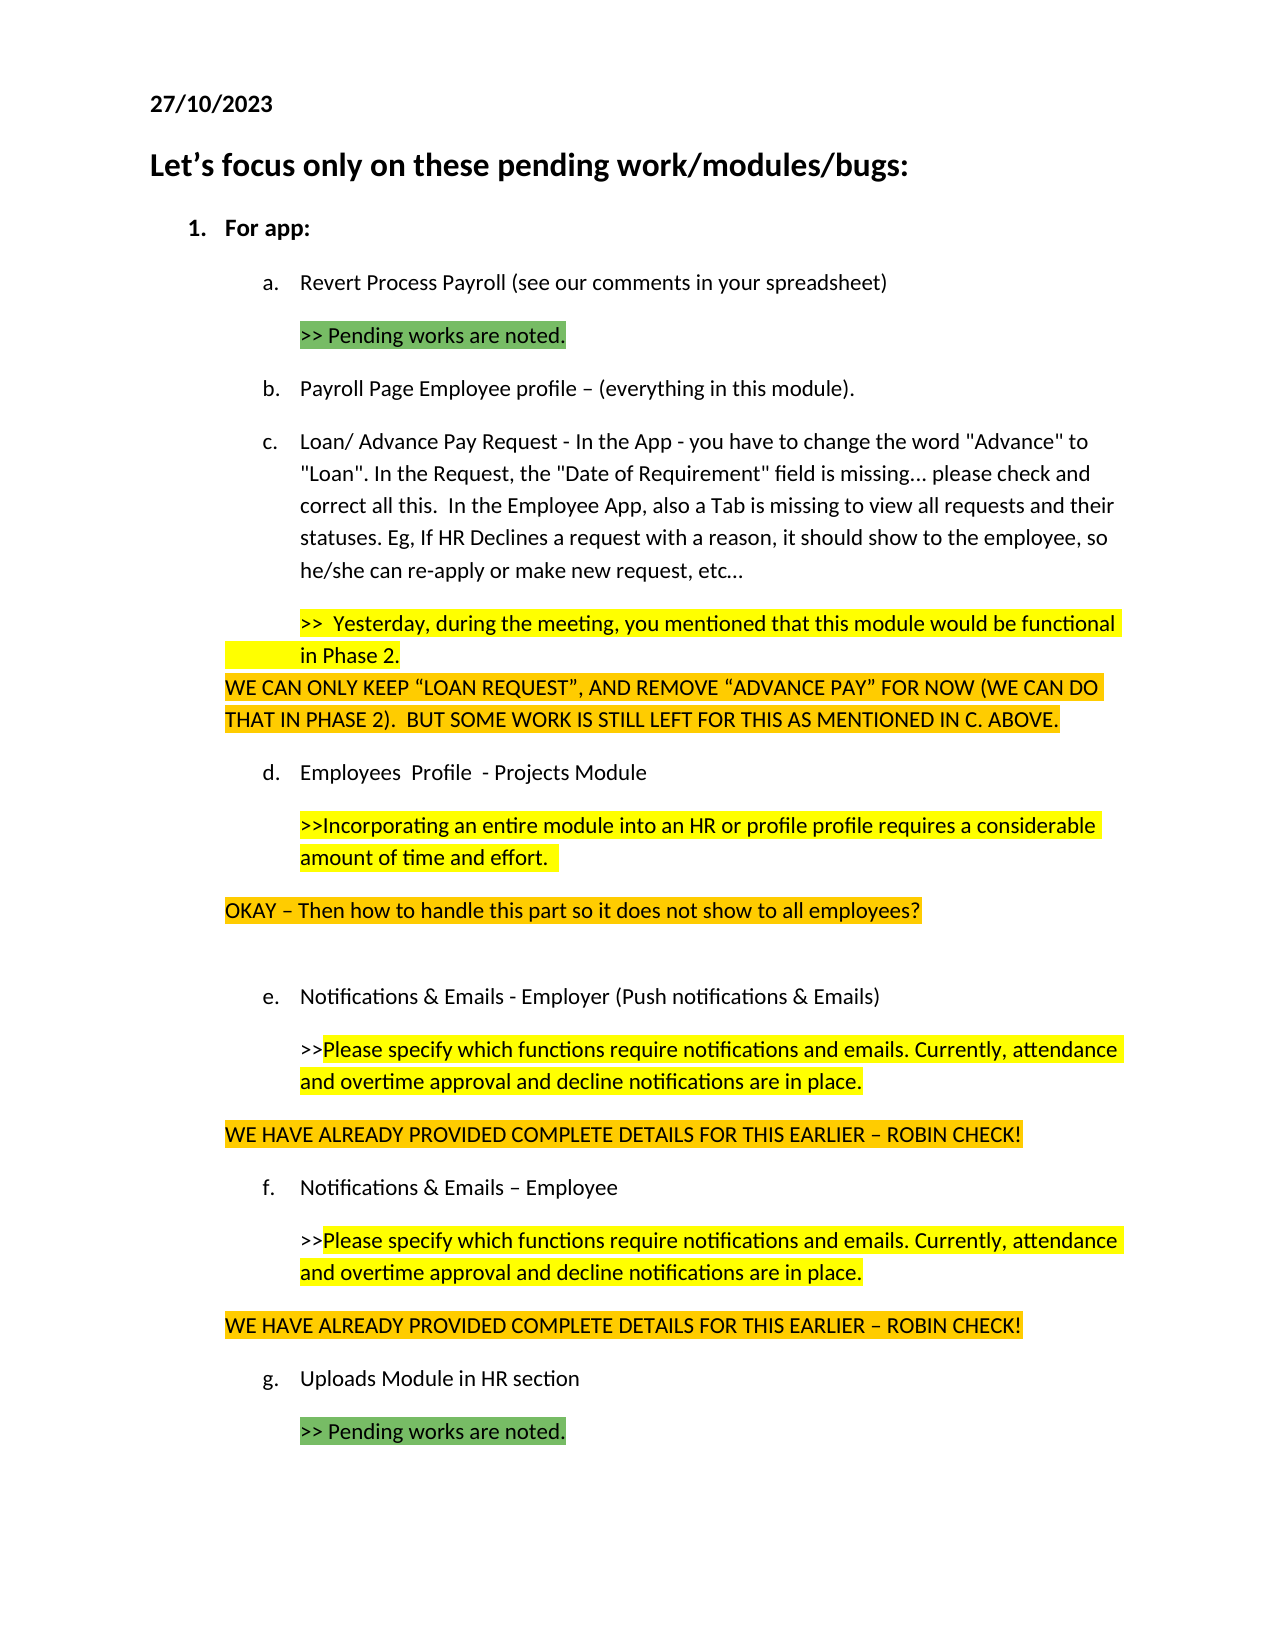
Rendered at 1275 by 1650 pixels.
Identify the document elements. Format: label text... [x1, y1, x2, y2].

text Let’s focus only on these pending work/modules/bugs: [150, 144, 1125, 185]
list >>Incorporating an entire module into an HR or profile profile requires a considerable amount of time and effort. [300, 811, 1125, 872]
list >>Please specify which functions require notifications and emails. Currently, attendance and overtime approval and decline notifications are in place. [300, 1226, 1125, 1286]
list Revert Process Payroll (see our comments in your spreadsheet) [262, 268, 1125, 296]
list >> Yesterday, during the meeting, you mentioned that this module would be functional in Phase 2. WE CAN ONLY KEEP “LOAN REQUEST”, AND REMOVE “ADVANCE PAY” FOR NOW (WE CAN DO THAT IN PHASE 2). BUT SOME WORK IS STILL LEFT FOR THIS AS MENTIONED IN C. ABOVE. [225, 609, 1125, 733]
list >> Pending works are noted. [300, 321, 1125, 349]
list For app: [187, 212, 1125, 243]
list >>Please specify which functions require notifications and emails. Currently, attendance and overtime approval and decline notifications are in place. [300, 1035, 1125, 1095]
list Employees Profile - Projects Module [262, 758, 1125, 786]
list Loan/ Advance Pay Request - In the App - you have to change the word "Advance" to "Loan". In the Request, the "Date of Requirement" field is missing... please check and correct all this. In the Employee App, also a Tab is missing to view all requests and their statuses. Eg, If HR Declines a request with a reason, it should show to the employee, so he/she can re-apply or make new request, etc… [262, 427, 1125, 584]
text 27/10/2023 [150, 89, 1125, 119]
list OKAY – Then how to handle this part so it does not show to all employees? [150, 897, 1125, 957]
list WE HAVE ALREADY PROVIDED COMPLETE DETAILS FOR THIS EARLIER – ROBIN CHECK! [150, 1120, 1125, 1148]
list >> Pending works are noted. [300, 1417, 1125, 1445]
list WE HAVE ALREADY PROVIDED COMPLETE DETAILS FOR THIS EARLIER – ROBIN CHECK! [150, 1311, 1125, 1339]
list Payroll Page Employee profile – (everything in this module). [262, 374, 1125, 402]
list Uploads Module in HR section [262, 1364, 1125, 1392]
list Notifications & Emails - Employer (Push notifications & Emails) [262, 982, 1125, 1010]
list Notifications & Emails – Employee [262, 1173, 1125, 1201]
